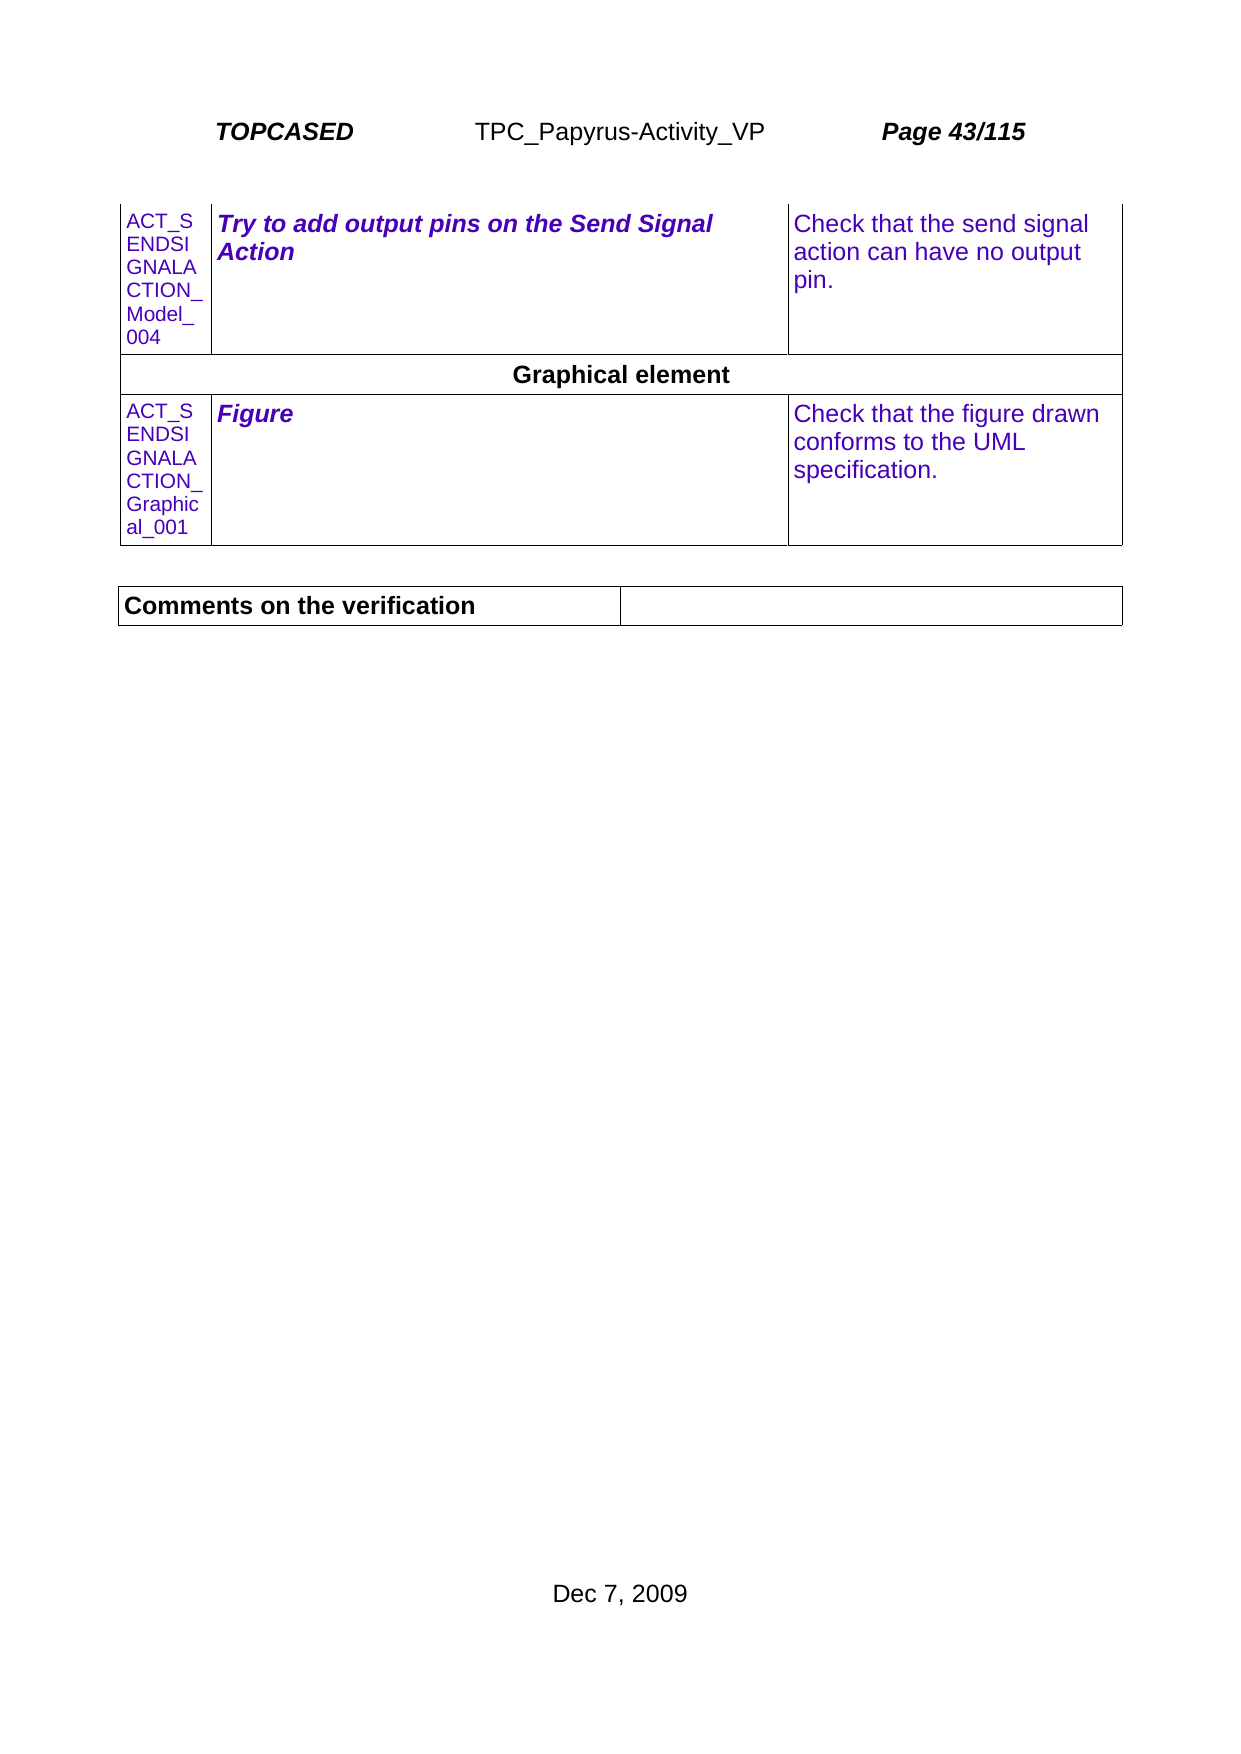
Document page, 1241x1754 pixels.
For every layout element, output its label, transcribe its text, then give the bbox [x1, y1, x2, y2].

table_cell Graphical element [121, 355, 1122, 394]
table_cell Check that the figure drawn conforms to the UML specification. [789, 395, 1122, 545]
table_header [621, 587, 1122, 625]
table_cell Try to add output pins on the Send Signal Action [212, 204, 787, 354]
table_cell ACT_SENDSIGNALACTION_Graphical_001 [121, 395, 211, 545]
table_cell ACT_SENDSIGNALACTION_Model_004 [121, 204, 211, 354]
table_cell Figure [212, 395, 787, 545]
table_cell Check that the send signal action can have no output pin. [789, 204, 1122, 354]
table_header Comments on the verification [119, 587, 620, 625]
